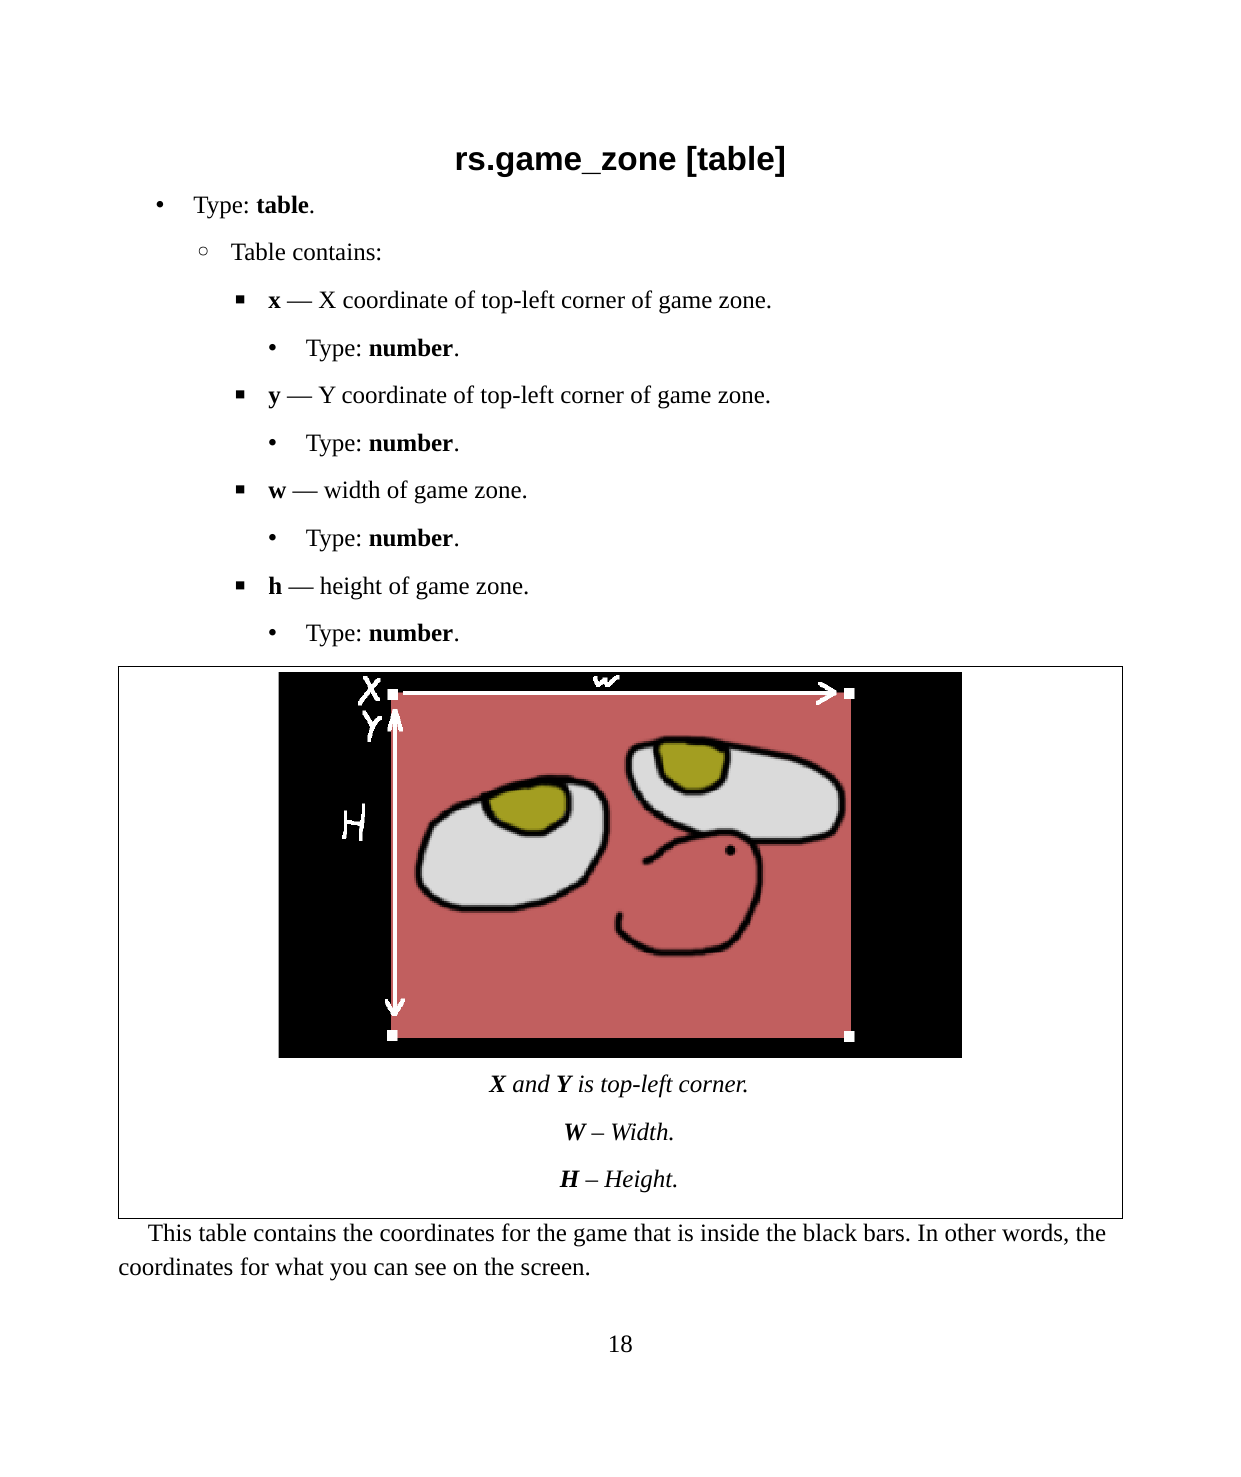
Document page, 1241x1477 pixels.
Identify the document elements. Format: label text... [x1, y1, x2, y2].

table_header [119, 667, 1122, 1063]
list Type: table. [156, 190, 1122, 219]
text This table contains the coordinates for the game that is inside the black bars. In other words, the coordinates for what you can see on the screen. [118, 1219, 1122, 1280]
list y — Y coordinate of top-left corner of game zone. [231, 380, 1122, 409]
list x — X coordinate of top-left corner of game zone. [231, 285, 1122, 314]
list w — width of game zone. [231, 476, 1122, 504]
list Type: number. [268, 618, 1122, 647]
list Type: number. [268, 428, 1122, 457]
list Type: number. [268, 333, 1122, 361]
subtitle rs.game_zone [table] [118, 139, 1122, 177]
list h — height of game zone. [231, 571, 1122, 599]
list Table contains: [193, 237, 1122, 266]
list Type: number. [268, 523, 1122, 552]
table_cell X and Y is top-left corner. W – Width. H – Height. [119, 1063, 1122, 1217]
picture [278, 672, 962, 1058]
